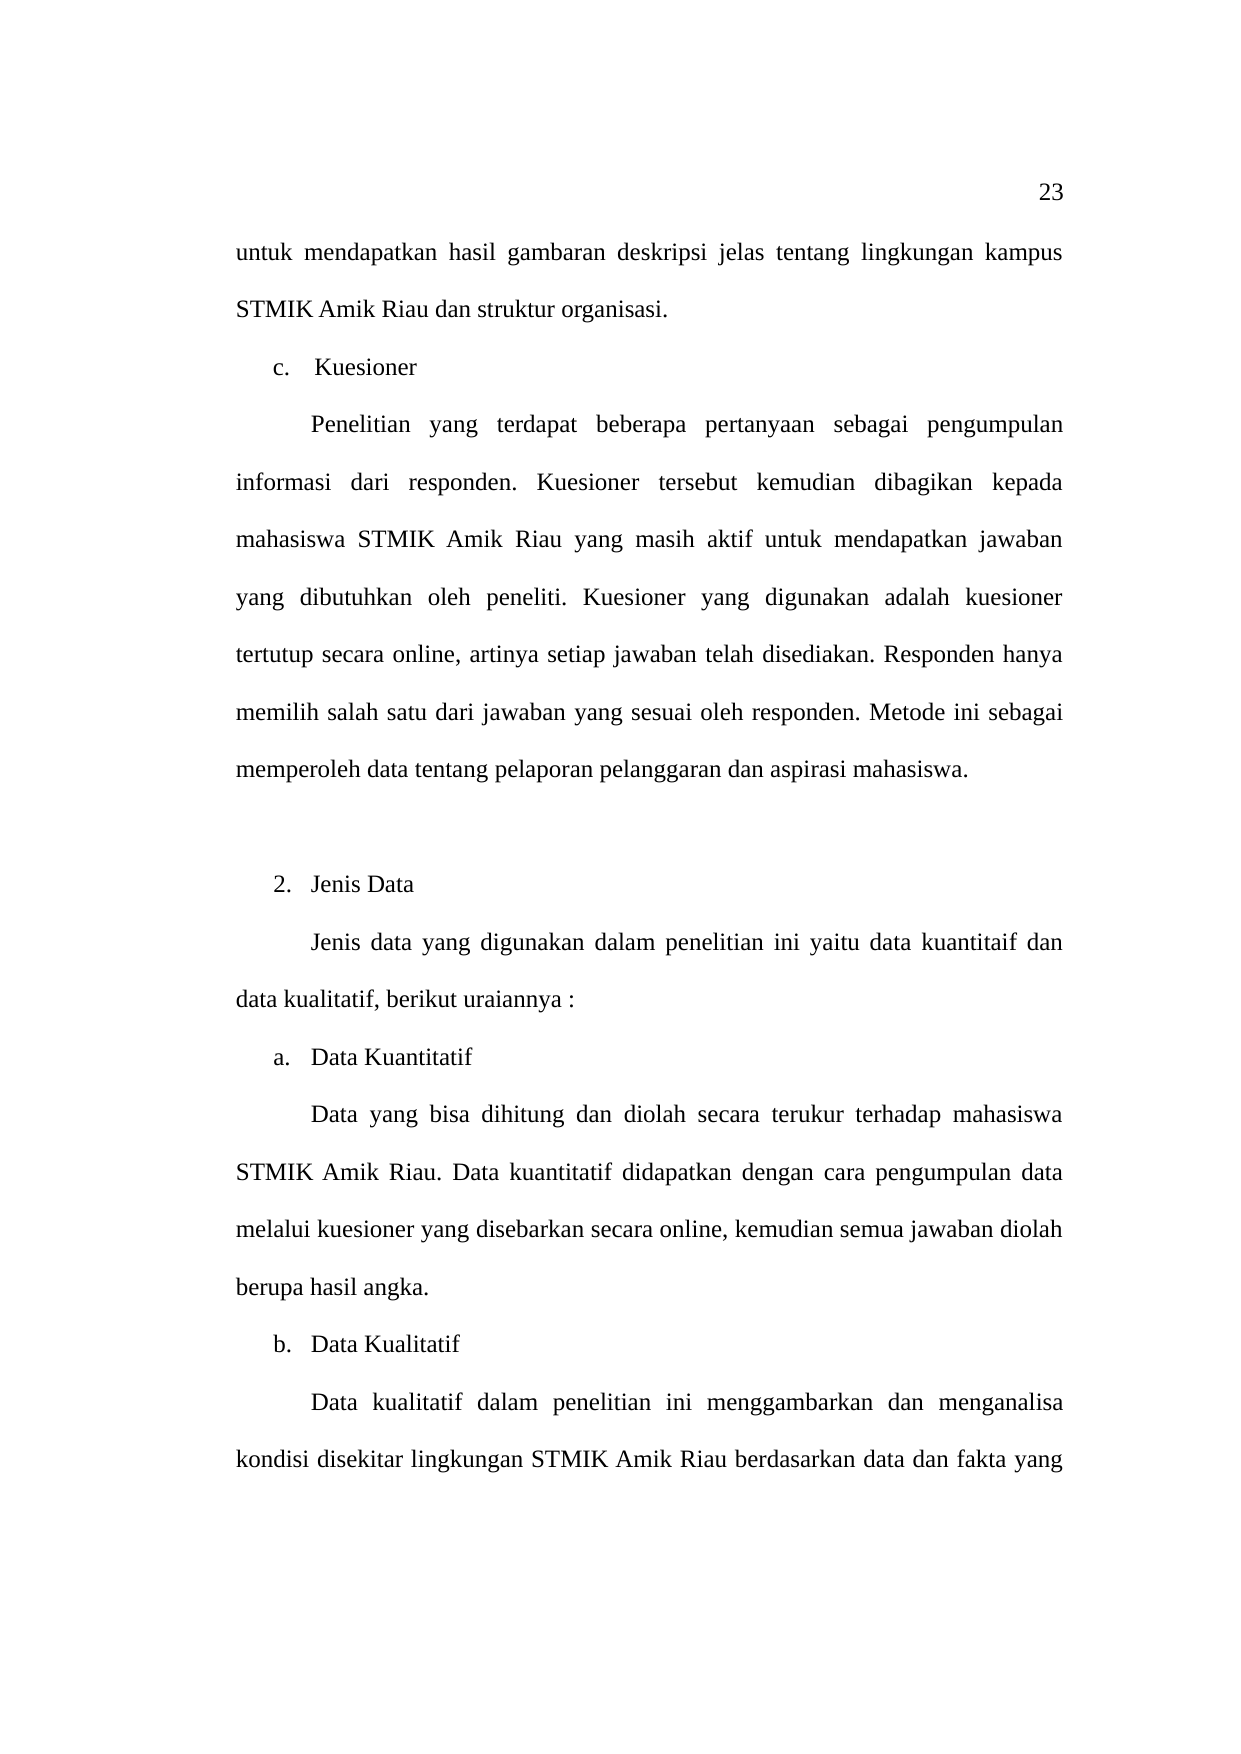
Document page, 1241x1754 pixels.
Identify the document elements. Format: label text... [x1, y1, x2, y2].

text Penelitian yang terdapat beberapa pertanyaan sebagai pengumpulan informasi dari responden. Kuesioner tersebut kemudian dibagikan kepada mahasiswa STMIK Amik Riau yang masih aktif untuk mendapatkan jawaban yang dibutuhkan oleh peneliti. Kuesioner yang digunakan adalah kuesioner tertutup secara online, artinya setiap jawaban telah disediakan. Responden hanya memilih salah satu dari jawaban yang sesuai oleh responden. Metode ini sebagai memperoleh data tentang pelaporan pelanggaran dan aspirasi mahasiswa. [236, 409, 1063, 783]
text untuk mendapatkan hasil gambaran deskripsi jelas tentang lingkungan kampus STMIK Amik Riau dan struktur organisasi. [236, 237, 1063, 323]
text Data yang bisa dihitung dan diolah secara terukur terhadap mahasiswa STMIK Amik Riau. Data kuantitatif didapatkan dengan cara pengumpulan data melalui kuesioner yang disebarkan secara online, kemudian semua jawaban diolah berupa hasil angka. [236, 1099, 1063, 1301]
list Jenis Data [273, 869, 1063, 898]
list Kuesioner [273, 352, 1063, 381]
list Data Kualitatif [273, 1329, 1063, 1358]
text Data kualitatif dalam penelitian ini menggambarkan dan menganalisa kondisi disekitar lingkungan STMIK Amik Riau berdasarkan data dan fakta yang [236, 1387, 1063, 1473]
list Data Kuantitatif [273, 1042, 1063, 1071]
text Jenis data yang digunakan dalam penelitian ini yaitu data kuantitaif dan data kualitatif, berikut uraiannya : [236, 927, 1063, 1013]
